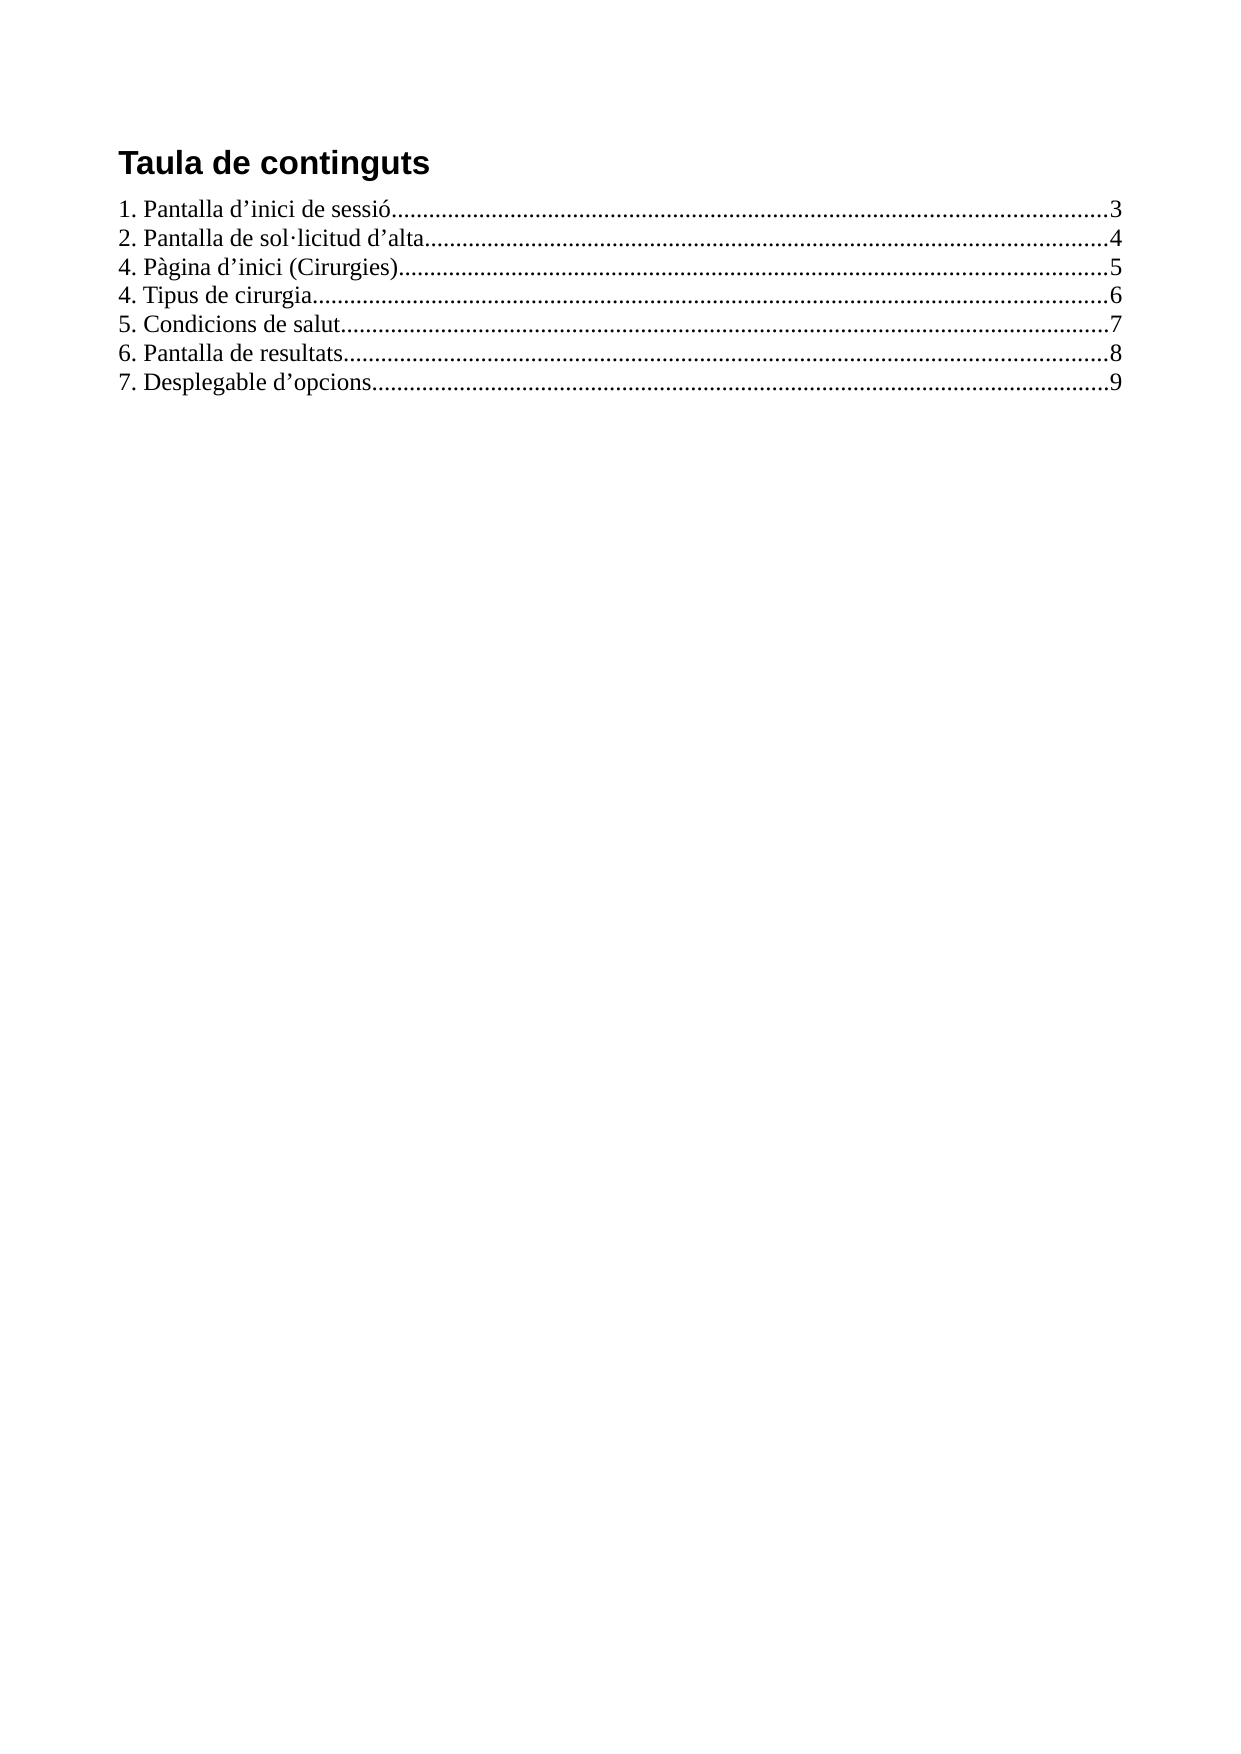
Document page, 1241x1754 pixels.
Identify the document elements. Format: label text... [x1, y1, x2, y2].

text 2. Pantalla de sol·licitud d’alta 4 [118, 223, 1122, 252]
subtitle Taula de continguts [118, 143, 1122, 182]
text 6. Pantalla de resultats 8 [118, 338, 1122, 367]
text 1. Pantalla d’inici de sessió 3 [118, 194, 1122, 223]
text 5. Condicions de salut 7 [118, 309, 1122, 338]
text 4. Pàgina d’inici (Cirurgies) 5 [118, 252, 1122, 280]
text 7. Desplegable d’opcions 9 [118, 367, 1122, 395]
text 4. Tipus de cirurgia 6 [118, 280, 1122, 309]
